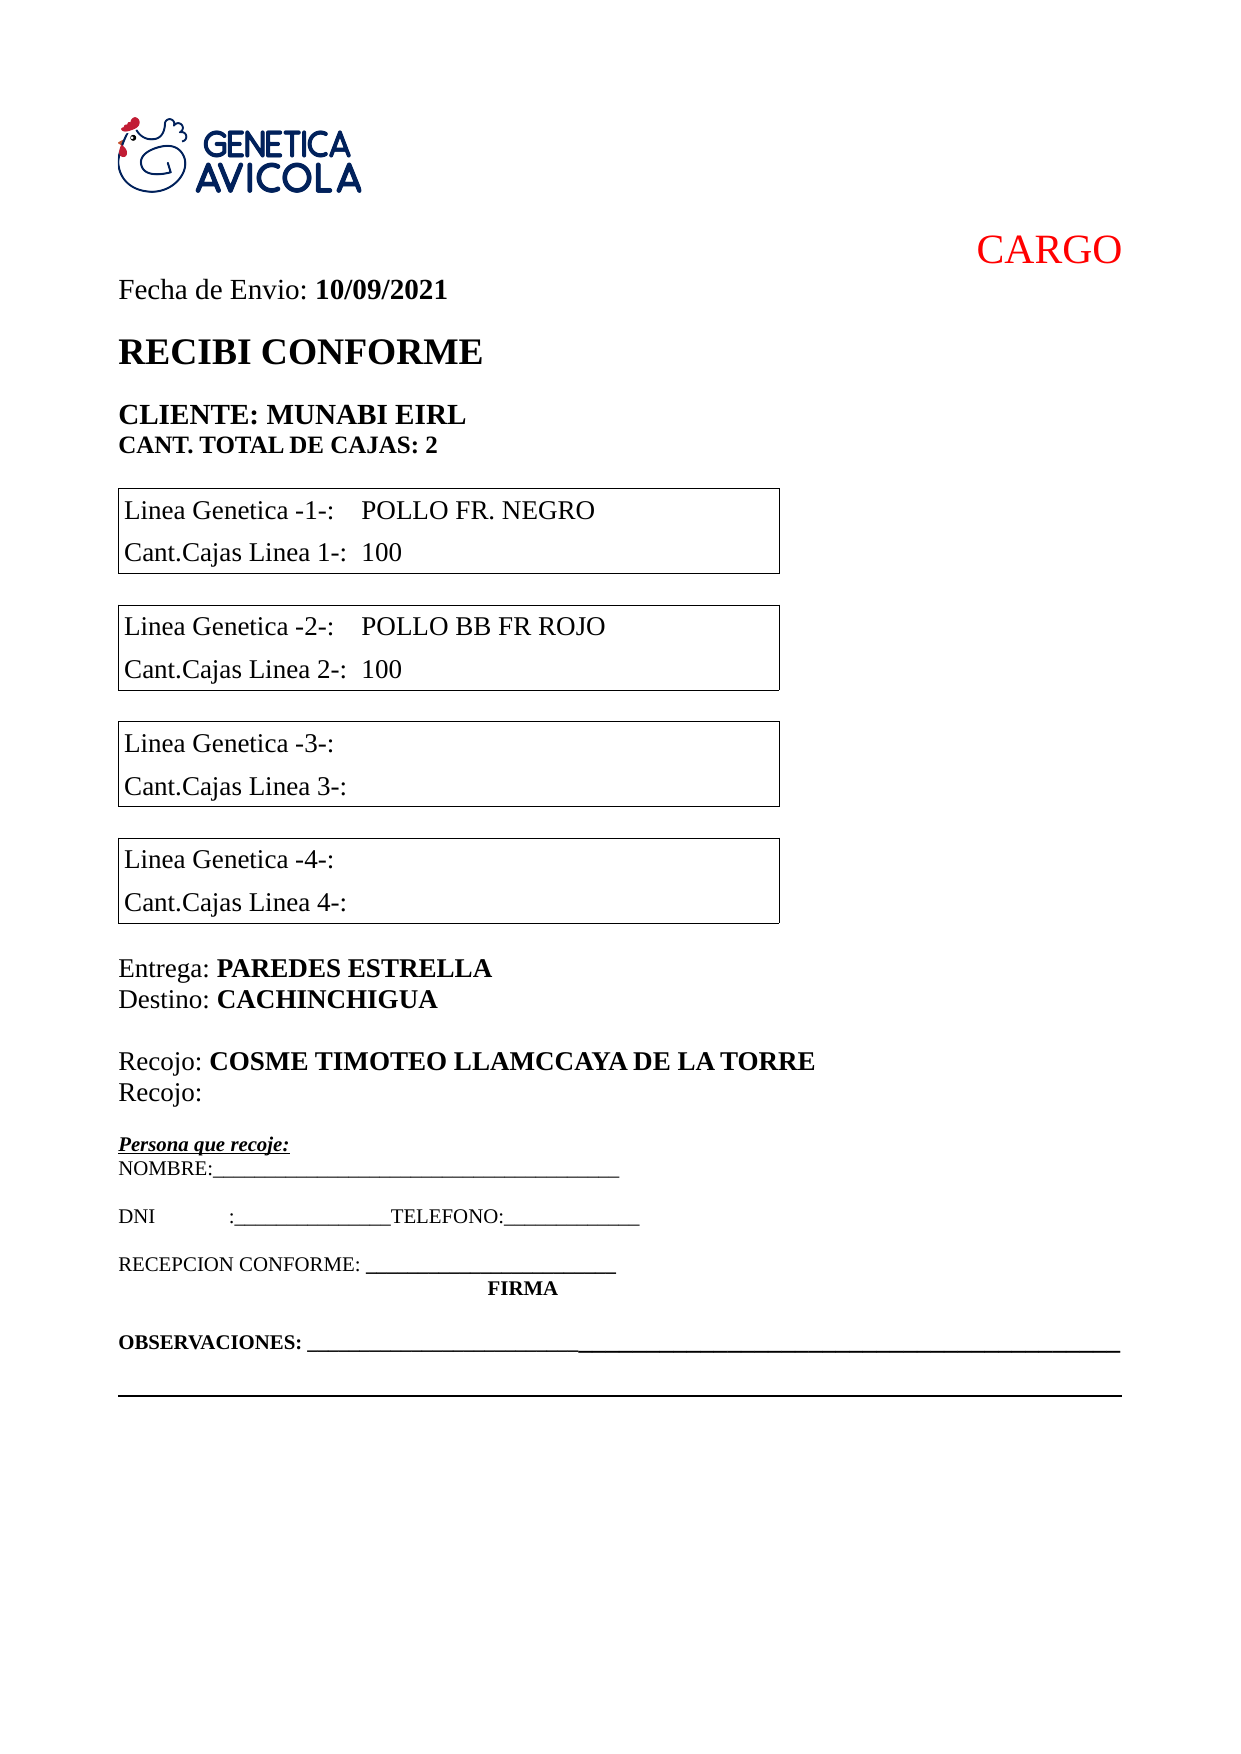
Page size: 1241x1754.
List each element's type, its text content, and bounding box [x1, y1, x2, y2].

text DNI :_______________TELEFONO:_____________ [118, 1204, 1122, 1228]
table_cell [356, 839, 779, 880]
table_header POLLO FR. NEGRO [356, 489, 779, 531]
table_cell [118, 574, 356, 604]
table_cell [118, 691, 356, 721]
table_cell [356, 574, 779, 604]
picture [117, 117, 362, 193]
table_cell 100 [356, 647, 779, 690]
text CANT. TOTAL DE CAJAS: 2 [118, 431, 1122, 459]
text CLIENTE: MUNABI EIRL [118, 397, 1122, 431]
table_cell Cant.Cajas Linea 1-: [119, 531, 356, 573]
table_cell POLLO BB FR ROJO [356, 606, 779, 647]
table_header Linea Genetica -1-: [119, 489, 356, 531]
text Fecha de Envio: 10/09/2021 [118, 272, 1122, 306]
text NOMBRE:_______________________________________ [118, 1156, 1122, 1180]
text RECIBI CONFORME [118, 330, 1122, 373]
text Destino: CACHINCHIGUA [118, 983, 1122, 1014]
table_cell [356, 880, 779, 923]
table_cell Cant.Cajas Linea 4-: [119, 880, 356, 923]
text CARGO [118, 224, 1122, 272]
table_cell Cant.Cajas Linea 2-: [119, 647, 356, 690]
table_cell Linea Genetica -2-: [119, 606, 356, 647]
table_cell [356, 764, 779, 806]
text Persona que recoje: [118, 1132, 1122, 1156]
text Recojo: COSME TIMOTEO LLAMCCAYA DE LA TORRE [118, 1045, 1122, 1076]
text RECEPCION CONFORME: ________________________ [118, 1252, 1122, 1276]
table_cell [356, 691, 779, 721]
text FIRMA [118, 1276, 1122, 1300]
table_cell Linea Genetica -4-: [119, 839, 356, 880]
text Entrega: PAREDES ESTRELLA [118, 952, 1122, 983]
text OBSERVACIONES: __________________________________________________________________ [118, 1324, 1122, 1355]
text Recojo: [118, 1076, 1122, 1108]
table_cell Linea Genetica -3-: [119, 722, 356, 764]
table_cell Cant.Cajas Linea 3-: [119, 764, 356, 806]
table_cell 100 [356, 531, 779, 573]
table_cell [118, 807, 356, 838]
table_cell [356, 722, 779, 764]
table_cell [356, 807, 779, 838]
